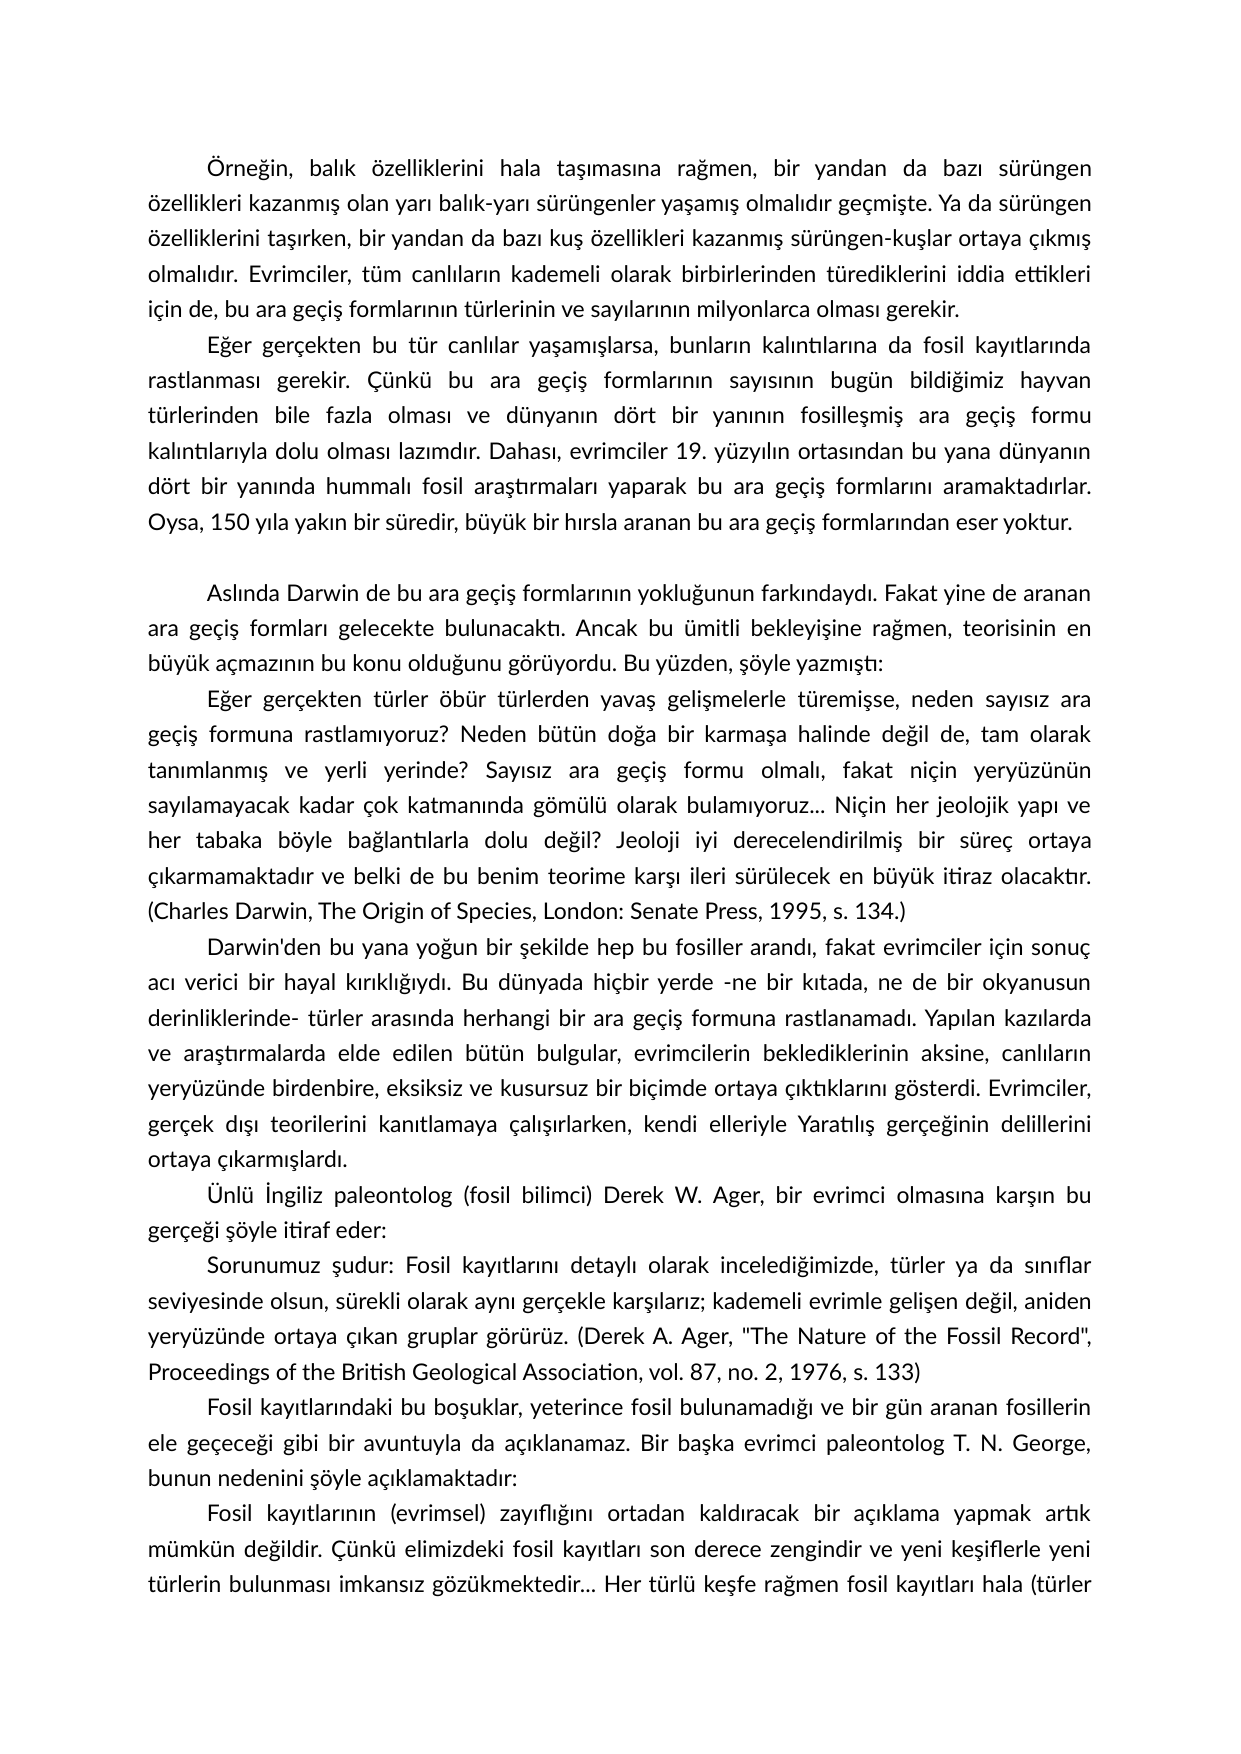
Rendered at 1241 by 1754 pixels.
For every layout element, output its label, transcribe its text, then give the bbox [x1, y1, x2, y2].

text Sorunumuz şudur: Fosil kayıtlarını detaylı olarak incelediğimizde, türler ya da sınıflar seviyesinde olsun, sürekli olarak aynı gerçekle karşılarız; kademeli evrimle gelişen değil, aniden yeryüzünde ortaya çıkan gruplar görürüz. (Derek A. Ager, "The Nature of the Fossil Record", Proceedings of the British Geological Association, vol. 87, no. 2, 1976, s. 133) [148, 1246, 1093, 1387]
text Fosil kayıtlarının (evrimsel) zayıflığını ortadan kaldıracak bir açıklama yapmak artık mümkün değildir. Çünkü elimizdeki fosil kayıtları son derece zengindir ve yeni keşiflerle yeni türlerin bulunması imkansız gözükmektedir... Her türlü keşfe rağmen fosil kayıtları hala (türler [148, 1493, 1093, 1600]
text Ünlü İngiliz paleontolog (fosil bilimci) Derek W. Ager, bir evrimci olmasına karşın bu gerçeği şöyle itiraf eder: [148, 1175, 1093, 1246]
text Fosil kayıtlarındaki bu boşuklar, yeterince fosil bulunamadığı ve bir gün aranan fosillerin ele geçeceği gibi bir avuntuyla da açıklanamaz. Bir başka evrimci paleontolog T. N. George, bunun nedenini şöyle açıklamaktadır: [148, 1387, 1093, 1493]
text Darwin'den bu yana yoğun bir şekilde hep bu fosiller arandı, fakat evrimciler için sonuç acı verici bir hayal kırıklığıydı. Bu dünyada hiçbir yerde -ne bir kıtada, ne de bir okyanusun derinliklerinde- türler arasında herhangi bir ara geçiş formuna rastlanamadı. Yapılan kazılarda ve araştırmalarda elde edilen bütün bulgular, evrimcilerin beklediklerinin aksine, canlıların yeryüzünde birdenbire, eksiksiz ve kusursuz bir biçimde ortaya çıktıklarını gösterdi. Evrimciler, gerçek dışı teorilerini kanıtlamaya çalışırlarken, kendi elleriyle Yaratılış gerçeğinin delillerini ortaya çıkarmışlardı. [148, 927, 1093, 1175]
text Eğer gerçekten türler öbür türlerden yavaş gelişmelerle türemişse, neden sayısız ara geçiş formuna rastlamıyoruz? Neden bütün doğa bir karmaşa halinde değil de, tam olarak tanımlanmış ve yerli yerinde? Sayısız ara geçiş formu olmalı, fakat niçin yeryüzünün sayılamayacak kadar çok katmanında gömülü olarak bulamıyoruz... Niçin her jeolojik yapı ve her tabaka böyle bağlantılarla dolu değil? Jeoloji iyi derecelendirilmiş bir süreç ortaya çıkarmamaktadır ve belki de bu benim teorime karşı ileri sürülecek en büyük itiraz olacaktır. (Charles Darwin, The Origin of Species, London: Senate Press, 1995, s. 134.) [148, 679, 1093, 927]
text Örneğin, balık özelliklerini hala taşımasına rağmen, bir yandan da bazı sürüngen özellikleri kazanmış olan yarı balık-yarı sürüngenler yaşamış olmalıdır geçmişte. Ya da sürüngen özelliklerini taşırken, bir yandan da bazı kuş özellikleri kazanmış sürüngen-kuşlar ortaya çıkmış olmalıdır. Evrimciler, tüm canlıların kademeli olarak birbirlerinden türediklerini iddia ettikleri için de, bu ara geçiş formlarının türlerinin ve sayılarının milyonlarca olması gerekir. [148, 148, 1093, 325]
text Eğer gerçekten bu tür canlılar yaşamışlarsa, bunların kalıntılarına da fosil kayıtlarında rastlanması gerekir. Çünkü bu ara geçiş formlarının sayısının bugün bildiğimiz hayvan türlerinden bile fazla olması ve dünyanın dört bir yanının fosilleşmiş ara geçiş formu kalıntılarıyla dolu olması lazımdır. Dahası, evrimciler 19. yüzyılın ortasından bu yana dünyanın dört bir yanında hummalı fosil araştırmaları yaparak bu ara geçiş formlarını aramaktadırlar. Oysa, 150 yıla yakın bir süredir, büyük bir hırsla aranan bu ara geçiş formlarından eser yoktur. [148, 325, 1093, 537]
text Aslında Darwin de bu ara geçiş formlarının yokluğunun farkındaydı. Fakat yine de aranan ara geçiş formları gelecekte bulunacaktı. Ancak bu ümitli bekleyişine rağmen, teorisinin en büyük açmazının bu konu olduğunu görüyordu. Bu yüzden, şöyle yazmıştı: [148, 573, 1093, 679]
